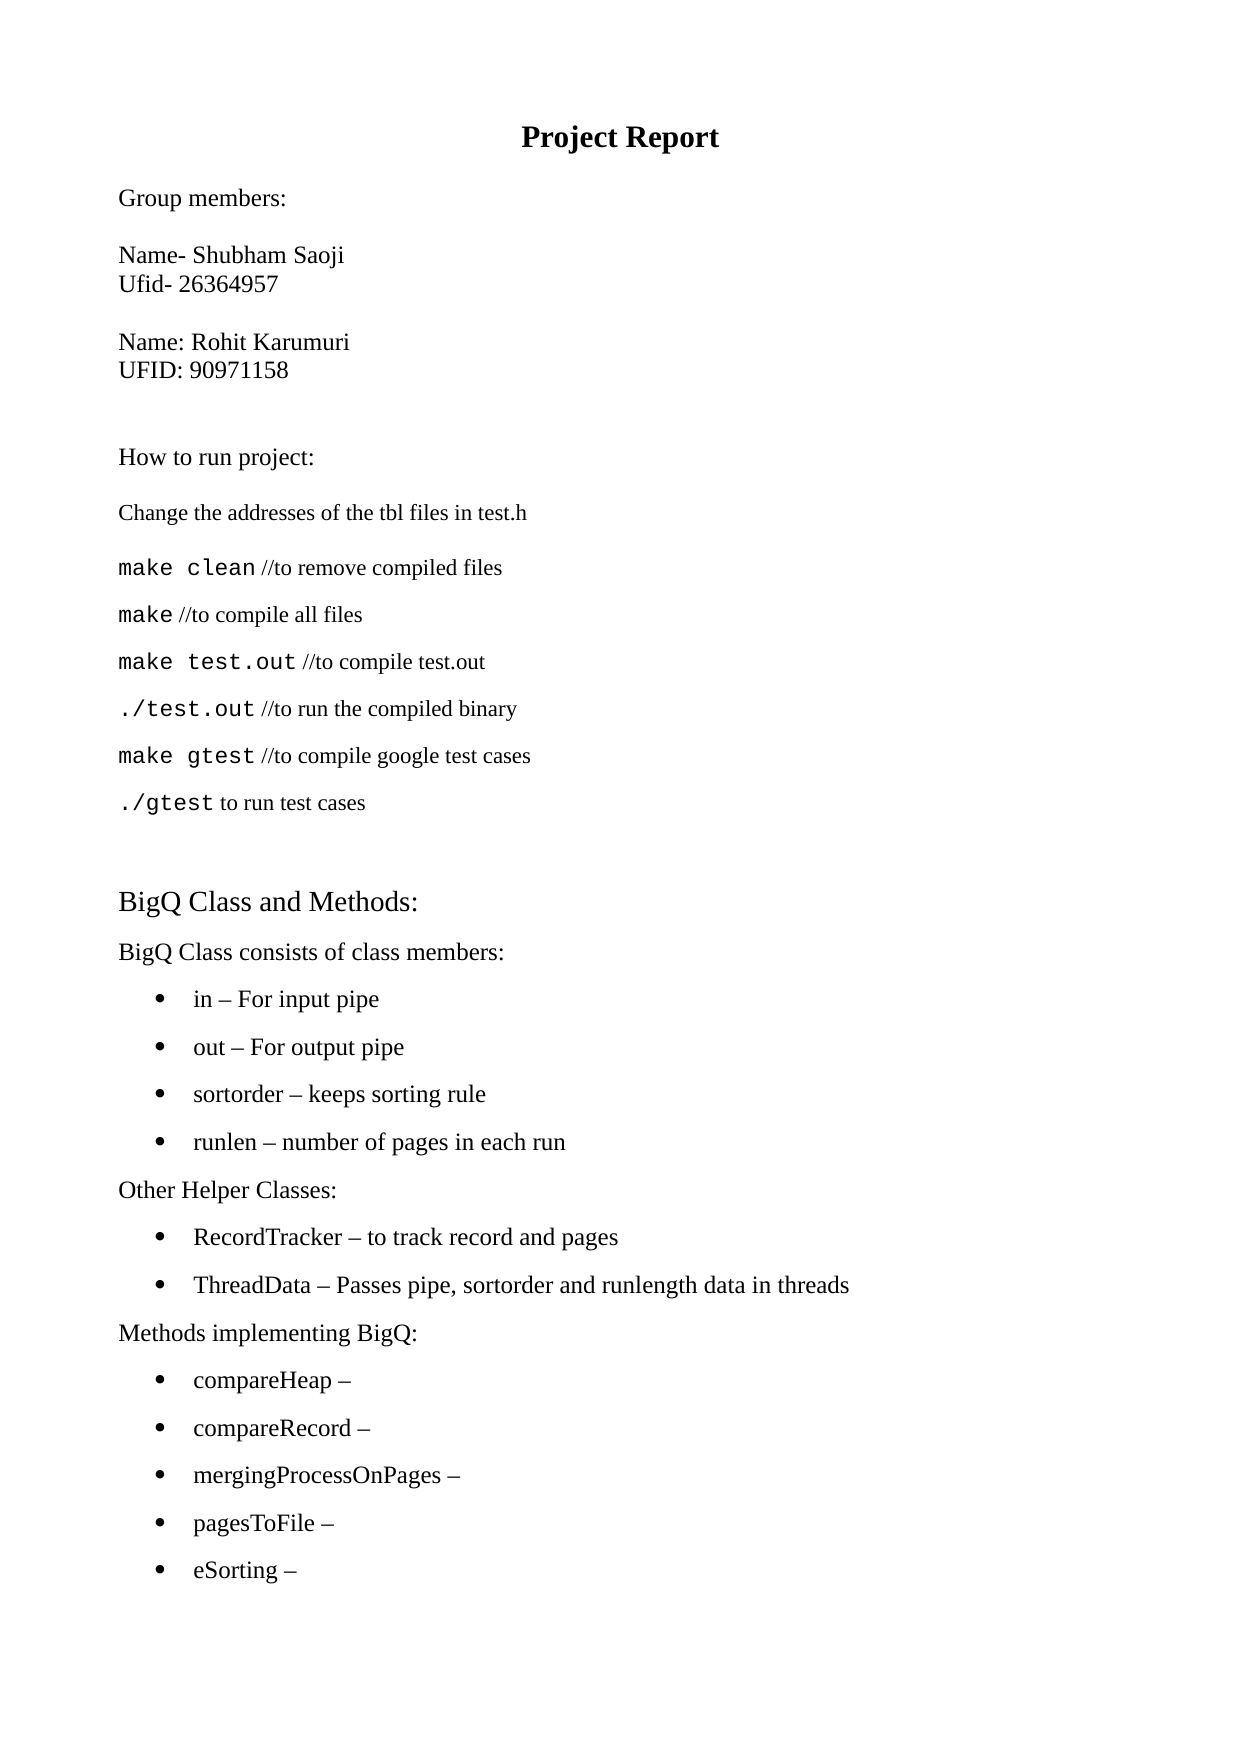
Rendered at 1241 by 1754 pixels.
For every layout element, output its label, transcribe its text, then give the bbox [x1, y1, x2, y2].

text BigQ Class and Methods: [118, 884, 1122, 917]
text Project Report [118, 118, 1122, 154]
list runlen – number of pages in each run [156, 1127, 1122, 1156]
text make gtest //to compile google test cases [118, 742, 1122, 770]
text Other Helper Classes: [118, 1175, 1122, 1203]
text make test.out //to compile test.out [118, 648, 1122, 676]
text make clean //to remove compiled files [118, 554, 1122, 582]
text ./test.out //to run the compiled binary [118, 695, 1122, 723]
list out – For output pipe [156, 1032, 1122, 1061]
text Ufid- 26364957 [118, 269, 1122, 298]
list eSorting – [156, 1556, 1122, 1584]
text Change the addresses of the tbl files in test.h [118, 499, 1122, 525]
text make //to compile all files [118, 601, 1122, 629]
text Methods implementing BigQ: [118, 1318, 1122, 1346]
text Group members: [118, 183, 1122, 212]
list compareRecord – [156, 1413, 1122, 1442]
list pagesToFile – [156, 1508, 1122, 1537]
text How to run project: [118, 442, 1122, 470]
text Name: Rohit Karumuri [118, 327, 1122, 355]
list ThreadData – Passes pipe, sortorder and runlength data in threads [156, 1270, 1122, 1299]
text BigQ Class consists of class members: [118, 937, 1122, 966]
list sortorder – keeps sorting rule [156, 1079, 1122, 1108]
text ./gtest to run test cases [118, 789, 1122, 817]
list in – For input pipe [156, 984, 1122, 1013]
text Name- Shubham Saoji [118, 240, 1122, 269]
list RecordTracker – to track record and pages [156, 1222, 1122, 1251]
list mergingProcessOnPages – [156, 1460, 1122, 1489]
list compareHeap – [156, 1365, 1122, 1394]
text UFID: 90971158 [118, 355, 1122, 384]
